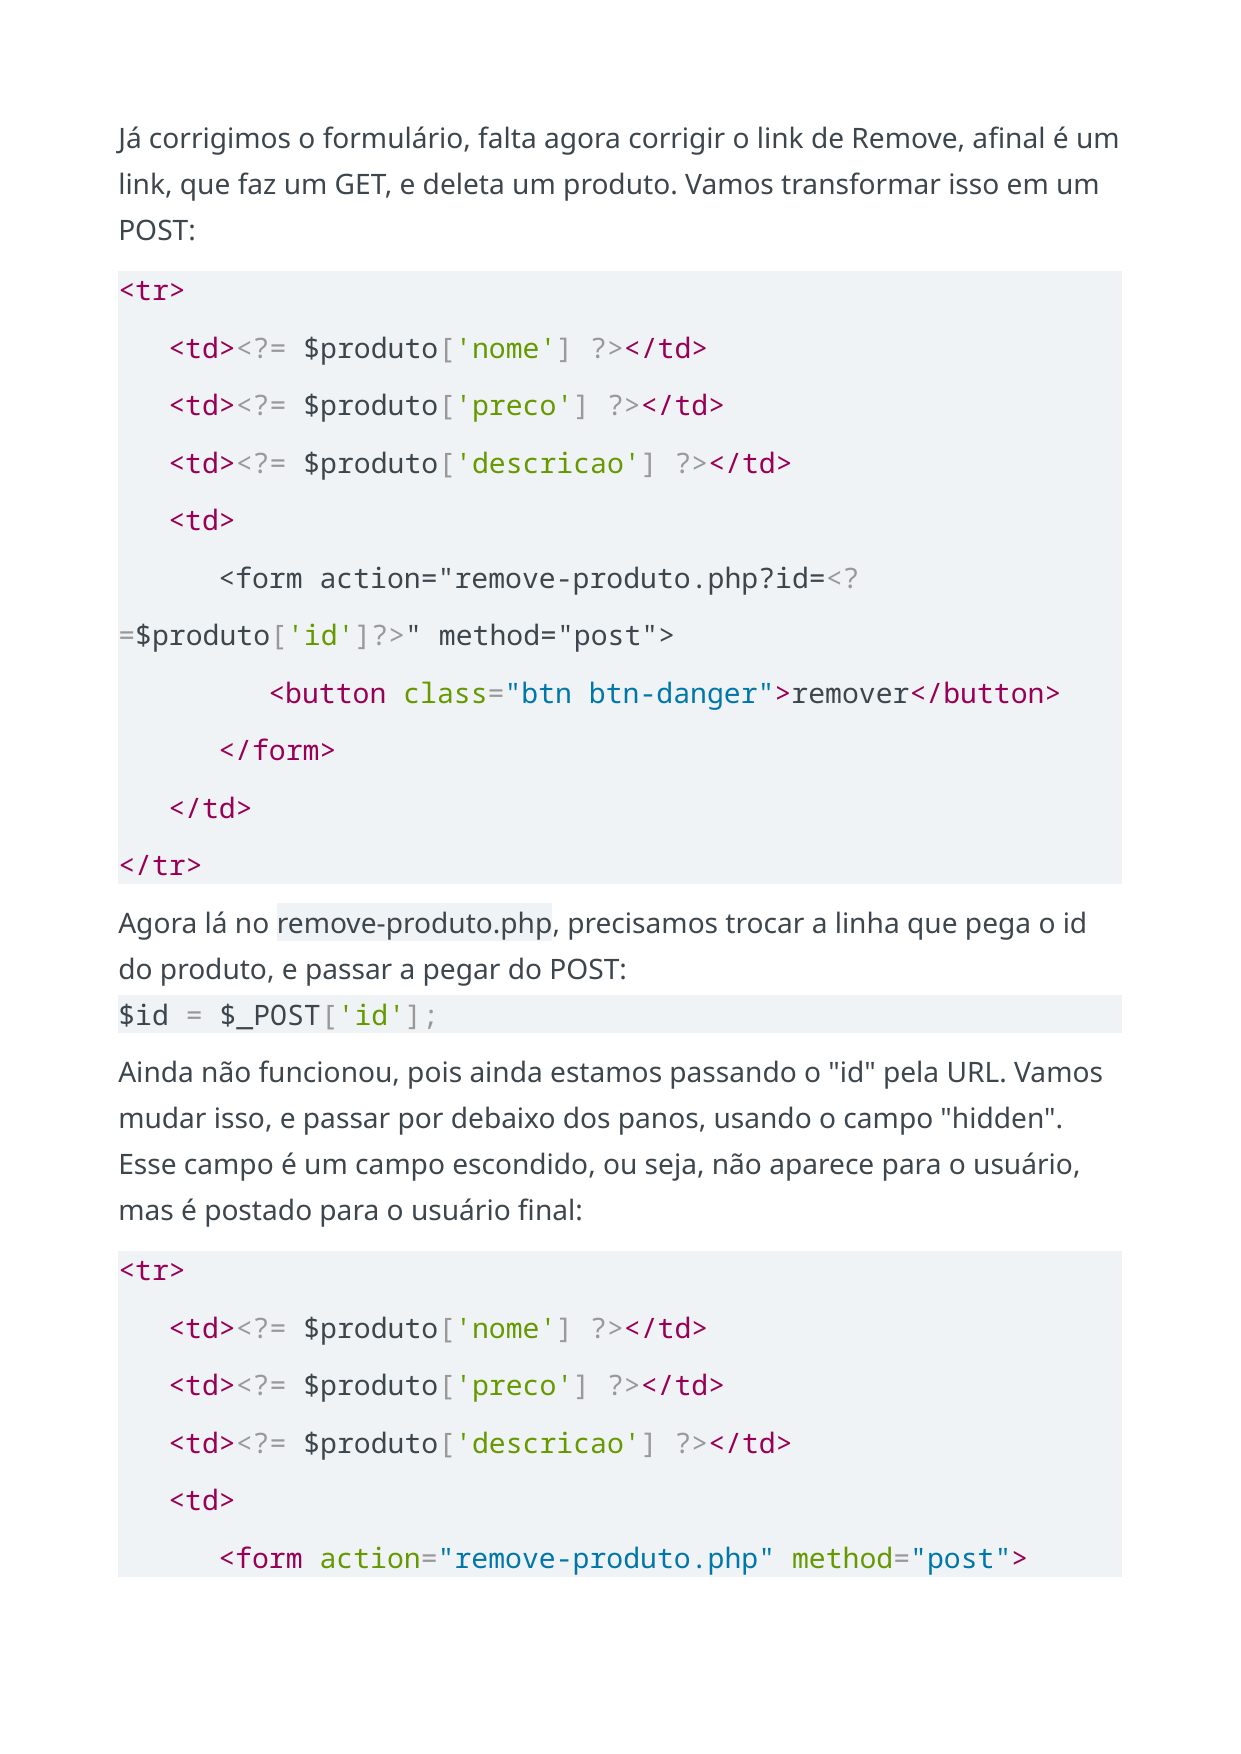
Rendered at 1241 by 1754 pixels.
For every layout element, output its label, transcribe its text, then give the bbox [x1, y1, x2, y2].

text </form> [118, 731, 1122, 769]
text </td> [118, 788, 1122, 826]
text <form action="remove-produto.php" method="post"> [118, 1538, 1122, 1577]
text <td><?= $produto['nome'] ?></td> [118, 328, 1122, 366]
text Agora lá no remove-produto.php, precisamos trocar a linha que pega o id do produto, e passar a pegar do POST: [118, 903, 1122, 987]
text $id = $_POST['id']; [118, 995, 1122, 1033]
text <td><?= $produto['preco'] ?></td> [118, 386, 1122, 424]
text <td> [118, 1481, 1122, 1519]
text <td> [118, 501, 1122, 539]
text <td><?= $produto['nome'] ?></td> [118, 1308, 1122, 1347]
text <button class="btn btn-danger">remover</button> [118, 673, 1122, 711]
text <tr> [118, 1251, 1122, 1289]
text <td><?= $produto['descricao'] ?></td> [118, 443, 1122, 481]
text </tr> [118, 846, 1122, 884]
text <form action="remove-produto.php?id=<?=$produto['id']?>" method="post"> [118, 558, 1122, 654]
text <td><?= $produto['preco'] ?></td> [118, 1366, 1122, 1404]
text Ainda não funcionou, pois ainda estamos passando o "id" pela URL. Vamos mudar isso, e passar por debaixo dos panos, usando o campo "hidden". Esse campo é um campo escondido, ou seja, não aparece para o usuário, mas é postado para o usuário final: [118, 1052, 1122, 1228]
text Já corrigimos o formulário, falta agora corrigir o link de Remove, afinal é um link, que faz um GET, e deleta um produto. Vamos transformar isso em um POST: [118, 118, 1122, 248]
text <td><?= $produto['descricao'] ?></td> [118, 1423, 1122, 1462]
text <tr> [118, 271, 1122, 309]
